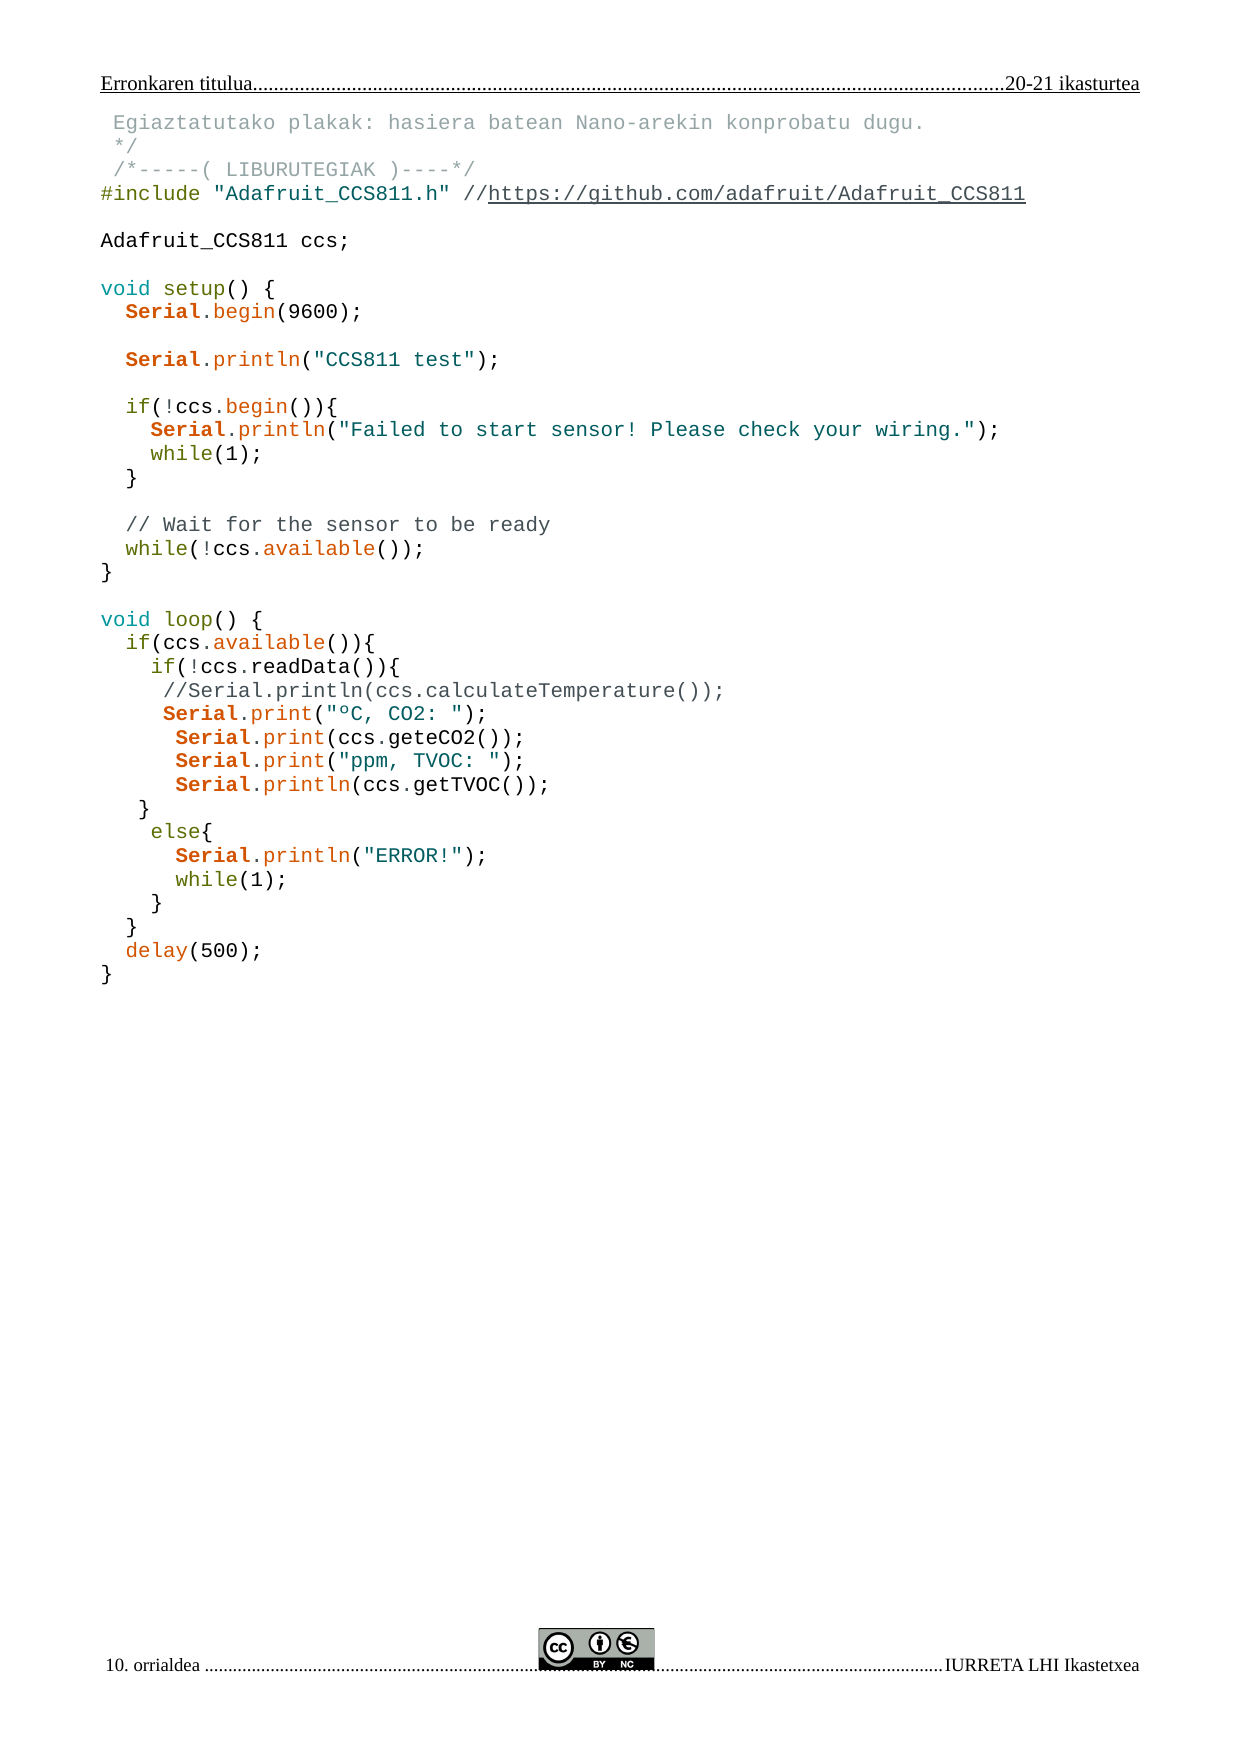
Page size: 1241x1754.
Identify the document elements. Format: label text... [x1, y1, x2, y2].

text Serial.println("ERROR!"); [100, 845, 1140, 869]
text } [100, 963, 1140, 987]
text if(!ccs.readData()){ [100, 656, 1140, 679]
text #include "Adafruit_CCS811.h" //https://github.com/adafruit/Adafruit_CCS811 [100, 183, 1140, 207]
text Adafruit_CCS811 ccs; [100, 230, 1140, 254]
text } [100, 798, 1140, 821]
text else{ [100, 821, 1140, 845]
text delay(500); [100, 940, 1140, 963]
text } [100, 561, 1140, 585]
text } [100, 916, 1140, 940]
text void loop() { [100, 609, 1140, 632]
text Serial.print(ccs.geteCO2()); [100, 727, 1140, 751]
text while(1); [100, 869, 1140, 892]
text //Serial.println(ccs.calculateTemperature()); [100, 679, 1140, 703]
picture [538, 1628, 655, 1670]
text /*-----( LIBURUTEGIAK )----*/ [100, 159, 1140, 183]
text void setup() { [100, 278, 1140, 301]
text Serial.println(ccs.getTVOC()); [100, 774, 1140, 798]
text Serial.print("ºC, CO2: "); [100, 703, 1140, 727]
text } [100, 467, 1140, 490]
text while(!ccs.available()); [100, 538, 1140, 561]
text Serial.println("CCS811 test"); [100, 348, 1140, 372]
text // Wait for the sensor to be ready [100, 514, 1140, 538]
text if(ccs.available()){ [100, 632, 1140, 656]
text while(1); [100, 443, 1140, 467]
text */ [100, 136, 1140, 159]
text Egiaztatutako plakak: hasiera batean Nano-arekin konprobatu dugu. [100, 112, 1140, 136]
text if(!ccs.begin()){ [100, 396, 1140, 419]
text } [100, 892, 1140, 916]
text Serial.println("Failed to start sensor! Please check your wiring."); [100, 419, 1140, 443]
text Serial.begin(9600); [100, 301, 1140, 325]
text Serial.print("ppm, TVOC: "); [100, 751, 1140, 774]
